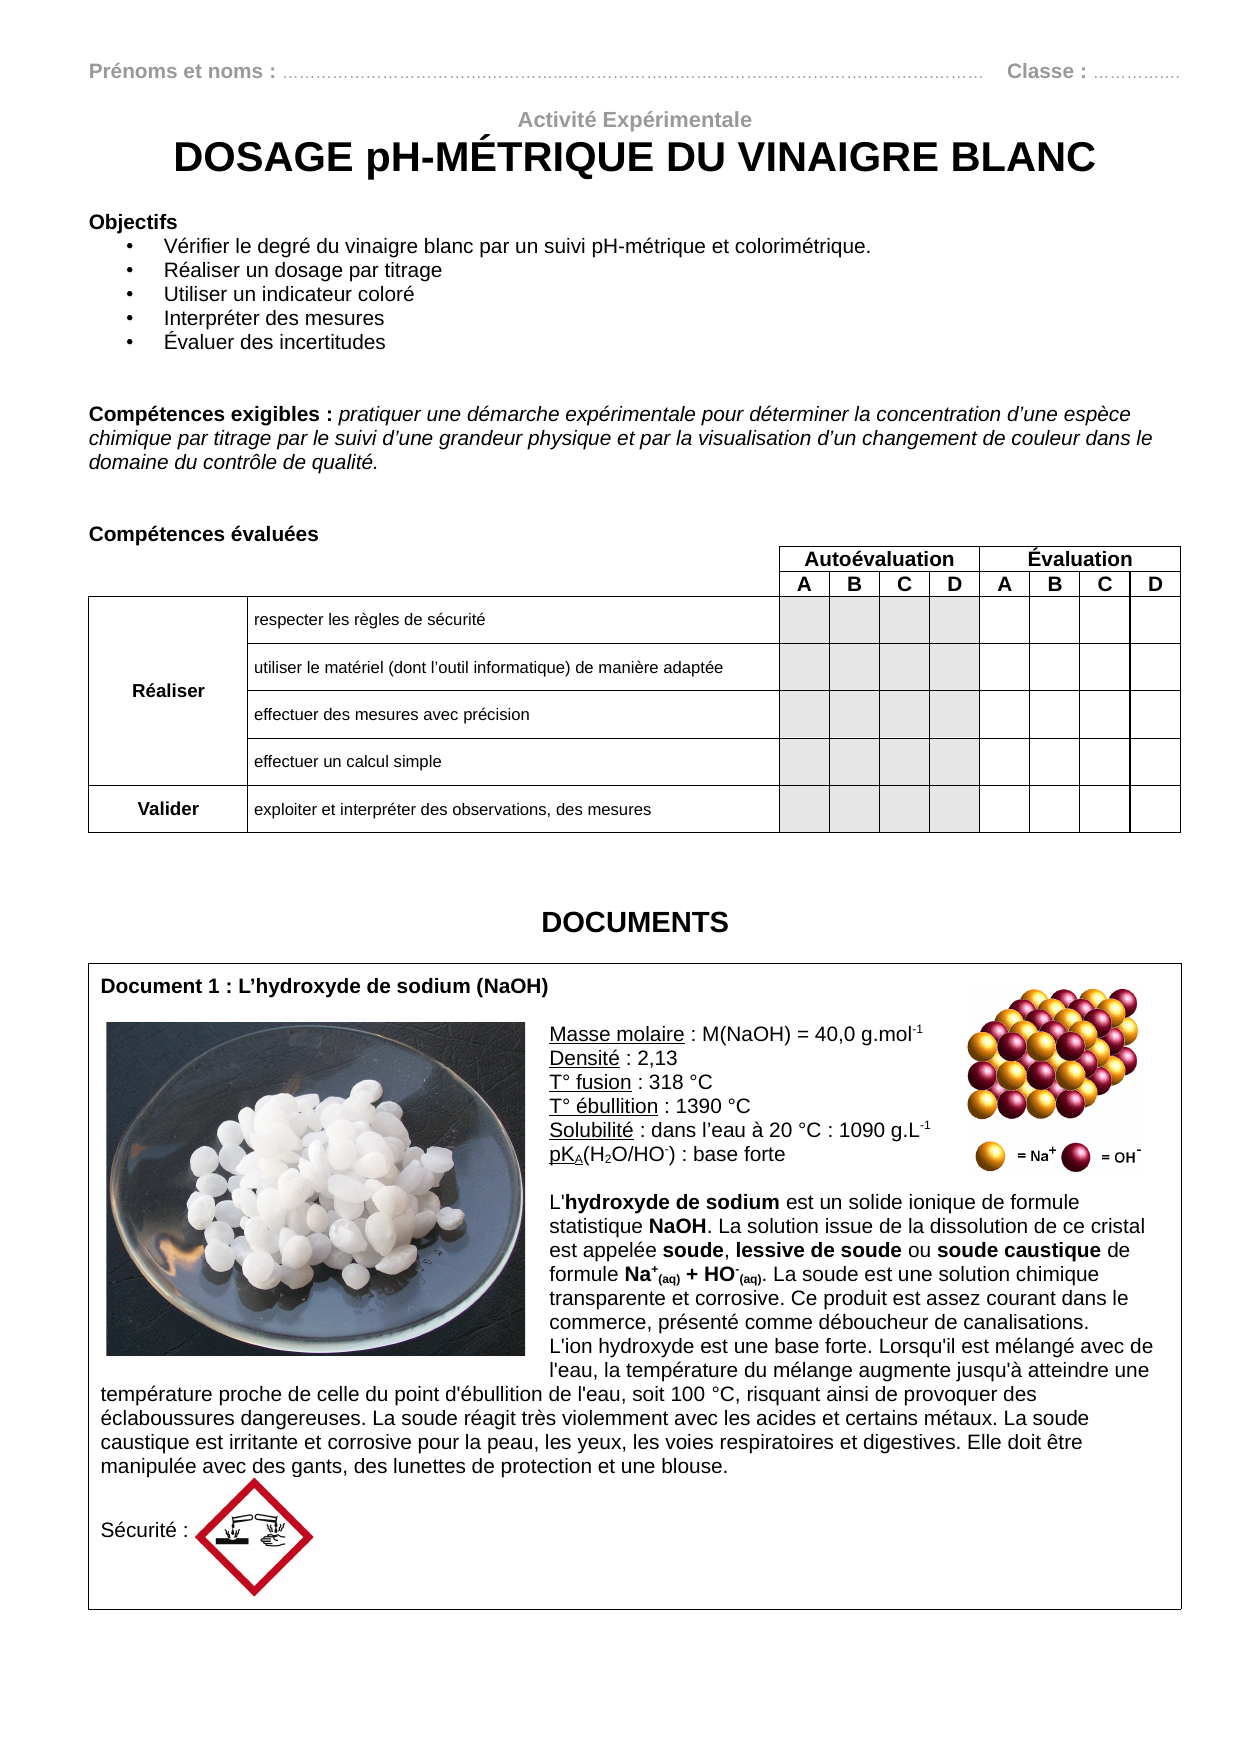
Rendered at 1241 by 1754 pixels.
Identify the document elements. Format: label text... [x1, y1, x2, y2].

table_cell [980, 644, 1029, 690]
list Interpréter des mesures [126, 306, 1181, 330]
table_cell [880, 597, 929, 643]
table_header Évaluation [980, 547, 1180, 571]
table_cell [1030, 597, 1079, 643]
picture [106, 1022, 526, 1356]
table_cell Valider [89, 786, 247, 832]
text Compétences évaluées [88, 522, 1181, 546]
list Utiliser un indicateur coloré [126, 282, 1181, 306]
table_cell [248, 571, 779, 596]
table_cell B [1030, 572, 1079, 596]
table_cell [880, 644, 929, 690]
text Dosage pH-métrique du vinaigre blanc [88, 132, 1181, 180]
table_cell [780, 691, 829, 737]
table_header [89, 546, 248, 571]
table_cell [930, 786, 979, 832]
text Prénoms et noms : ……………………………….…………..………………………………………………………….……… Classe : ………….… [88, 59, 1181, 83]
table_cell [980, 691, 1029, 737]
table_cell A [780, 572, 829, 596]
text Activité Expérimentale [88, 107, 1181, 132]
table_cell [780, 739, 829, 785]
table_cell A [980, 572, 1029, 596]
table_cell [1030, 786, 1079, 832]
table_cell [830, 644, 879, 690]
table_cell respecter les règles de sécurité [248, 597, 779, 643]
table_cell exploiter et interpréter des observations, des mesures [248, 786, 779, 832]
table_cell [780, 644, 829, 690]
table_cell [1131, 691, 1180, 737]
table_cell [1030, 691, 1079, 737]
table_cell [1080, 597, 1129, 643]
table_cell effectuer un calcul simple [248, 739, 779, 785]
table_cell [1080, 786, 1129, 832]
table_cell [880, 739, 929, 785]
table_cell [780, 786, 829, 832]
table_cell B [830, 572, 879, 596]
table_header [248, 546, 779, 571]
table_cell [1030, 644, 1079, 690]
table_cell [930, 644, 979, 690]
table_cell [1131, 786, 1180, 832]
table_cell [1030, 739, 1079, 785]
table_header Document 1 : L’hydroxyde de sodium (NaOH) Masse molaire : M(NaOH) = 40,0 g.mol-1 Densité : 2,13 T° fusion : 318 °C T° ébullition : 1390 °C Solubilité : dans l’eau à 20 °C : 1090 g.L-1 pKA(H2O/HO-) : base forte L'hydroxyde de sodium est un solide ionique de formule statistique NaOH. La solution issue de la dissolution de ce cristal est appelée soude, lessive de soude ou soude caustique de formule Na+(aq) + HO-(aq). La soude est une solution chimique transparente et corrosive. Ce produit est assez courant dans le commerce, présenté comme déboucheur de canalisations. L'ion hydroxyde est une base forte. Lorsqu'il est mélangé avec de l'eau, la température du mélange augmente jusqu'à atteindre une température proche de celle du point d'ébullition de l'eau, soit 100 °C, risquant ainsi de provoquer des éclaboussures dangereuses. La soude réagit très violemment avec les acides et certains métaux. La soude caustique est irritante et corrosive pour la peau, les yeux, les voies respiratoires et digestives. Elle doit être manipulée avec des gants, des lunettes de protection et une blouse. Sécurité : [89, 964, 1181, 1609]
table_cell effectuer des mesures avec précision [248, 691, 779, 737]
table_cell C [880, 572, 929, 596]
list Vérifier le degré du vinaigre blanc par un suivi pH-métrique et colorimétrique. [126, 233, 1181, 258]
table_cell [1080, 739, 1129, 785]
text DOCUMENTS [88, 905, 1181, 938]
table_cell utiliser le matériel (dont l’outil informatique) de manière adaptée [248, 644, 779, 690]
table_cell C [1080, 572, 1129, 596]
table_cell [930, 597, 979, 643]
table_cell D [930, 572, 979, 596]
table_cell [980, 786, 1029, 832]
table_cell [980, 739, 1029, 785]
list Évaluer des incertitudes [126, 330, 1181, 354]
table_cell [1080, 644, 1129, 690]
table_cell [930, 691, 979, 737]
list Réaliser un dosage par titrage [126, 258, 1181, 282]
table_cell [830, 597, 879, 643]
table_cell [880, 786, 929, 832]
picture [194, 1477, 314, 1597]
table_cell [89, 571, 248, 596]
table_cell D [1131, 572, 1180, 596]
table_cell [1131, 739, 1180, 785]
text Objectifs [88, 209, 1181, 233]
table_cell [1131, 597, 1180, 643]
picture [965, 987, 1143, 1173]
table_header Autoévaluation [780, 547, 979, 571]
text Compétences exigibles : pratiquer une démarche expérimentale pour déterminer la concentration d’une espèce chimique par titrage par le suivi d’une grandeur physique et par la visualisation d’un changement de couleur dans le domaine du contrôle de qualité. [88, 402, 1181, 474]
table_cell [1080, 691, 1129, 737]
table_cell [780, 597, 829, 643]
table_cell [930, 739, 979, 785]
table_cell [880, 691, 929, 737]
table_cell [980, 597, 1029, 643]
table_cell [1131, 644, 1180, 690]
table_cell [830, 739, 879, 785]
table_cell Réaliser [89, 597, 247, 785]
table_cell [830, 786, 879, 832]
table_cell [830, 691, 879, 737]
